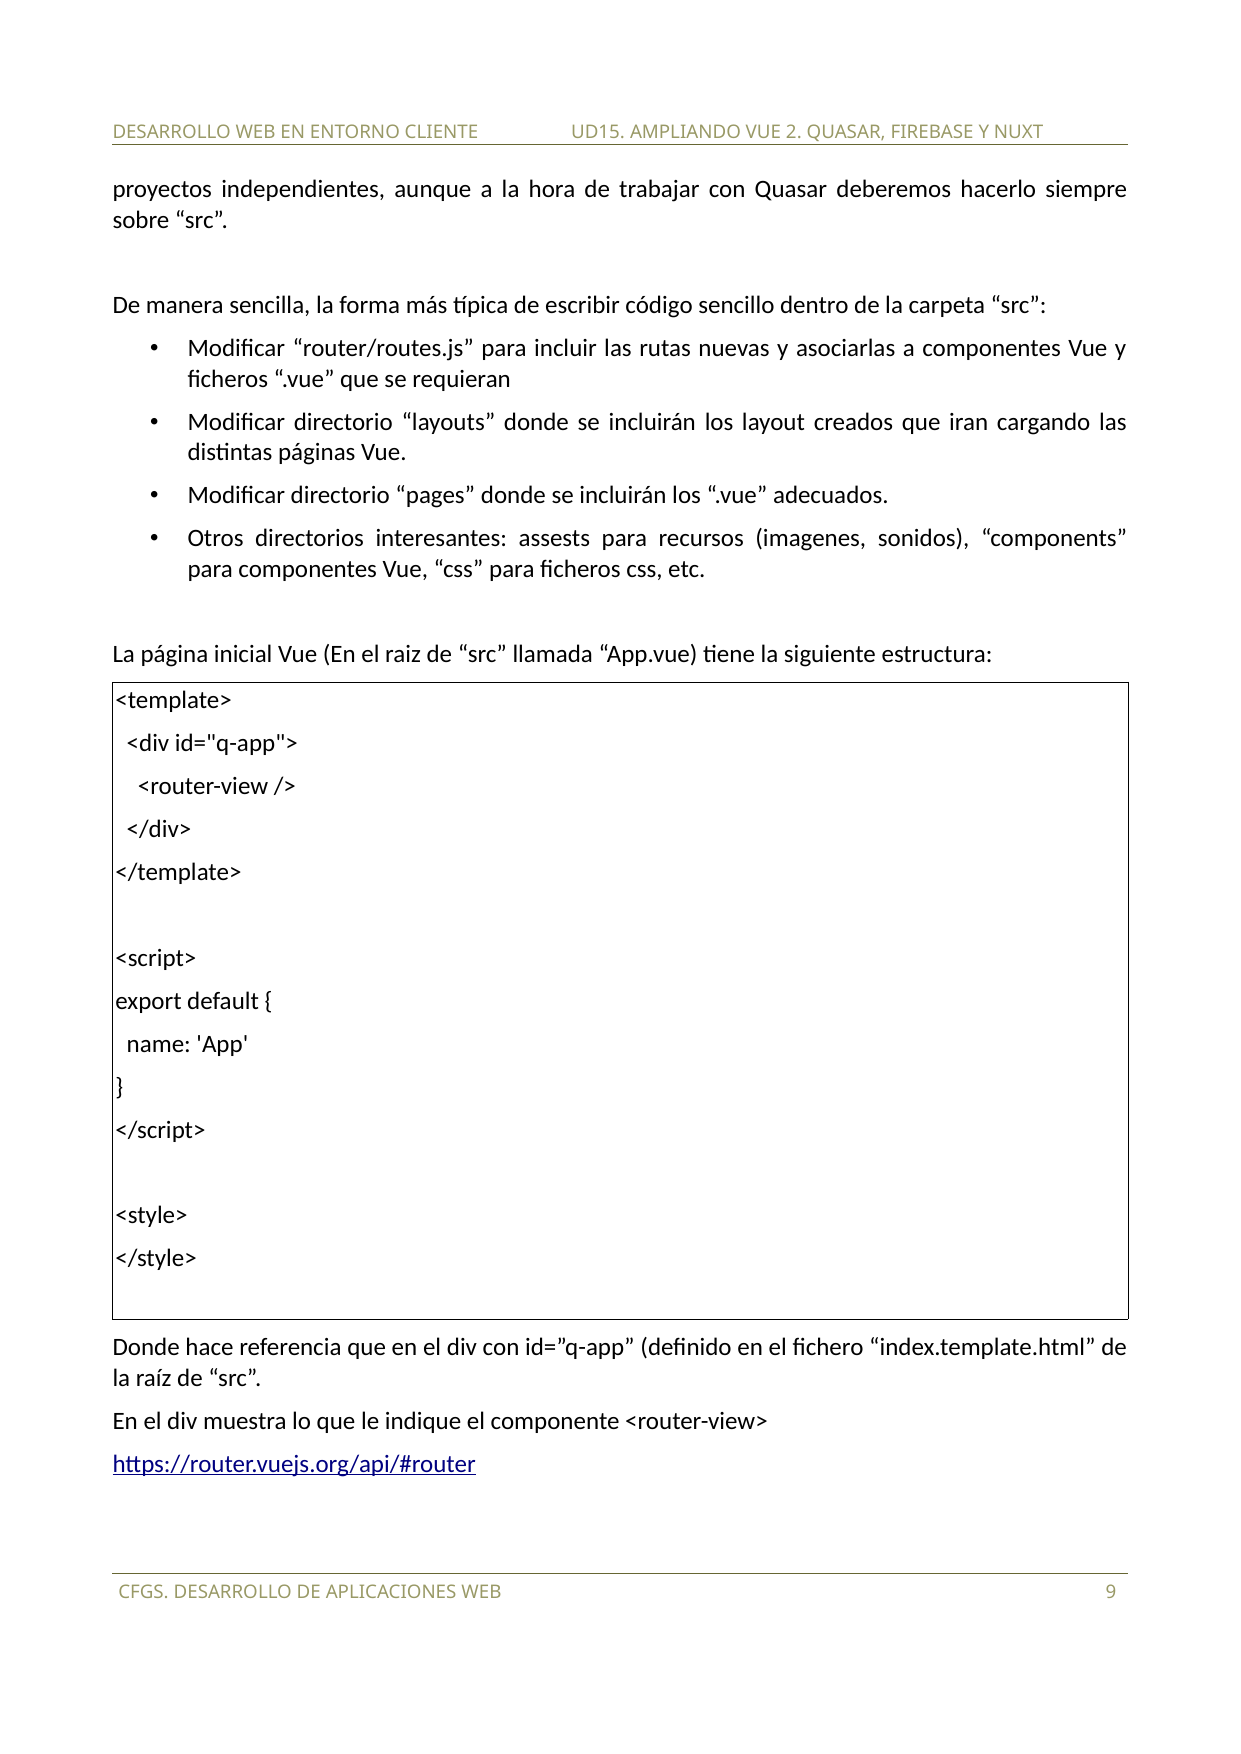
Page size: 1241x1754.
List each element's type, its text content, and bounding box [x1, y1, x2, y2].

list Modificar directorio “pages” donde se incluirán los “.vue” adecuados. [150, 479, 1128, 510]
list Modificar “router/routes.js” para incluir las rutas nuevas y asociarlas a componentes Vue y ficheros “.vue” que se requieran [150, 332, 1128, 393]
text proyectos independientes, aunque a la hora de trabajar con Quasar deberemos hacerlo siempre sobre “src”. [112, 173, 1128, 234]
list Modificar directorio “layouts” donde se incluirán los layout creados que iran cargando las distintas páginas Vue. [150, 406, 1128, 467]
text <template> [113, 683, 1128, 715]
text Donde hace referencia que en el div con id=”q-app” (definido en el fichero “index.template.html” de la raíz de “src”. [112, 1331, 1128, 1392]
text En el div muestra lo que le indique el componente <router-view> [112, 1405, 1128, 1435]
text </style> [113, 1239, 1128, 1273]
text <script> [113, 939, 1128, 973]
text De manera sencilla, la forma más típica de escribir código sencillo dentro de la carpeta “src”: [112, 289, 1128, 320]
text </template> [113, 853, 1128, 887]
text </div> [113, 810, 1128, 844]
text } [113, 1068, 1128, 1101]
text name: 'App' [113, 1025, 1128, 1058]
text La página inicial Vue (En el raiz de “src” llamada “App.vue) tiene la siguiente estructura: [112, 639, 1128, 669]
text </script> [113, 1111, 1128, 1144]
text <style> [113, 1197, 1128, 1230]
text <router-view /> [113, 767, 1128, 801]
list Otros directorios interesantes: assests para recursos (imagenes, sonidos), “components” para componentes Vue, “css” para ficheros css, etc. [150, 522, 1128, 583]
text export default { [113, 982, 1128, 1016]
text <div id="q-app"> [113, 724, 1128, 758]
text https://router.vuejs.org/api/#router [112, 1448, 1128, 1478]
